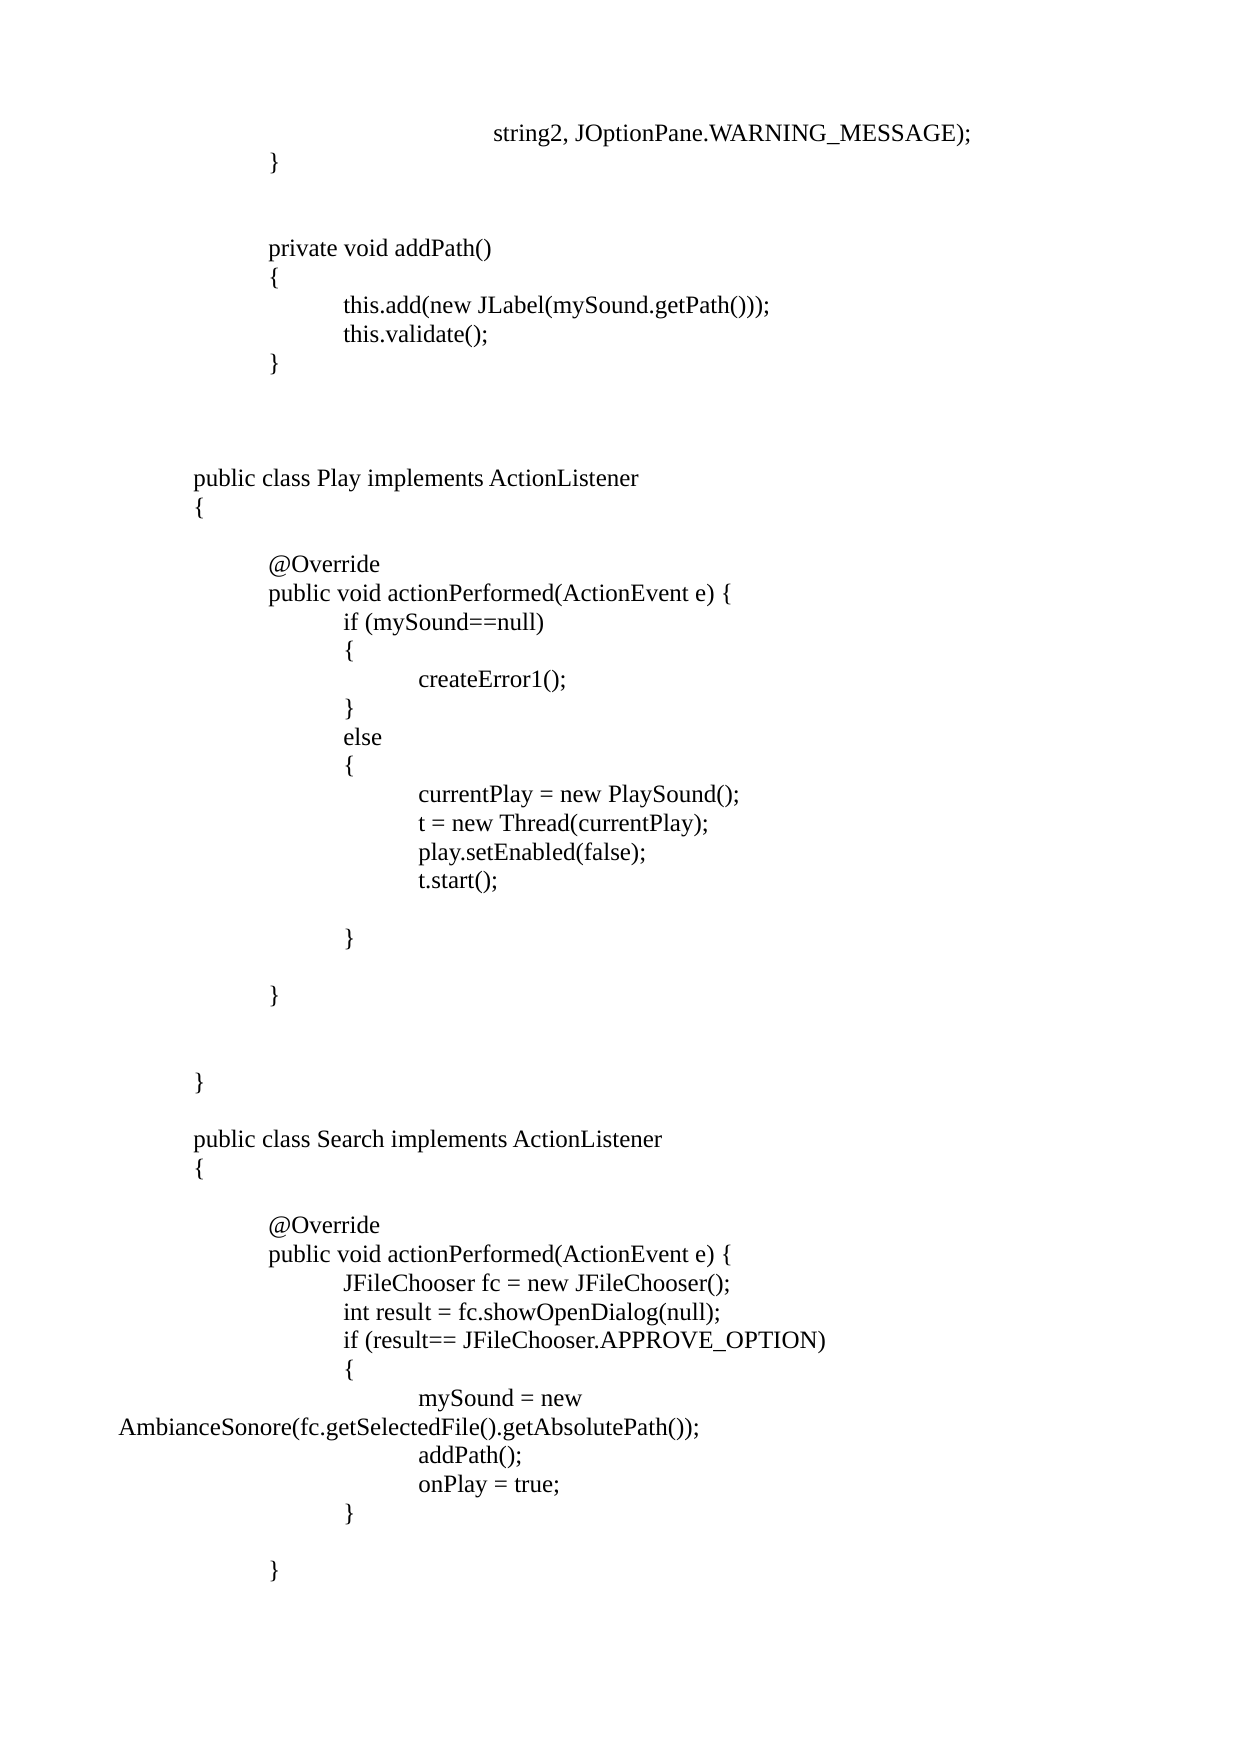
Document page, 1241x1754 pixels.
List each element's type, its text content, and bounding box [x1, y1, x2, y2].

text public void actionPerformed(ActionEvent e) { [118, 578, 1122, 607]
text createError1(); [118, 664, 1122, 693]
text @Override [118, 1211, 1122, 1239]
text onPlay = true; [118, 1469, 1122, 1498]
text } [118, 1498, 1122, 1527]
text JFileChooser fc = new JFileChooser(); [118, 1268, 1122, 1297]
text { [118, 492, 1122, 521]
text this.validate(); [118, 319, 1122, 348]
text mySound = new AmbianceSonore(fc.getSelectedFile().getAbsolutePath()); [118, 1383, 1122, 1441]
text } [118, 1067, 1122, 1096]
text currentPlay = new PlaySound(); [118, 779, 1122, 808]
text t.start(); [118, 866, 1122, 894]
text public void actionPerformed(ActionEvent e) { [118, 1239, 1122, 1268]
text } [118, 693, 1122, 722]
text } [118, 981, 1122, 1009]
text } [118, 1556, 1122, 1584]
text public class Play implements ActionListener [118, 463, 1122, 492]
text addPath(); [118, 1441, 1122, 1469]
text { [118, 751, 1122, 779]
text int result = fc.showOpenDialog(null); [118, 1297, 1122, 1326]
text t = new Thread(currentPlay); [118, 808, 1122, 837]
text if (mySound==null) [118, 607, 1122, 636]
text @Override [118, 549, 1122, 578]
text string2, JOptionPane.WARNING_MESSAGE); [118, 118, 1122, 147]
text play.setEnabled(false); [118, 837, 1122, 866]
text private void addPath() [118, 233, 1122, 262]
text if (result== JFileChooser.APPROVE_OPTION) [118, 1326, 1122, 1354]
text } [118, 147, 1122, 176]
text } [118, 348, 1122, 377]
text } [118, 923, 1122, 952]
text { [118, 636, 1122, 664]
text this.add(new JLabel(mySound.getPath())); [118, 291, 1122, 319]
text public class Search implements ActionListener [118, 1124, 1122, 1153]
text { [118, 1354, 1122, 1383]
text { [118, 1153, 1122, 1182]
text { [118, 262, 1122, 291]
text else [118, 722, 1122, 751]
